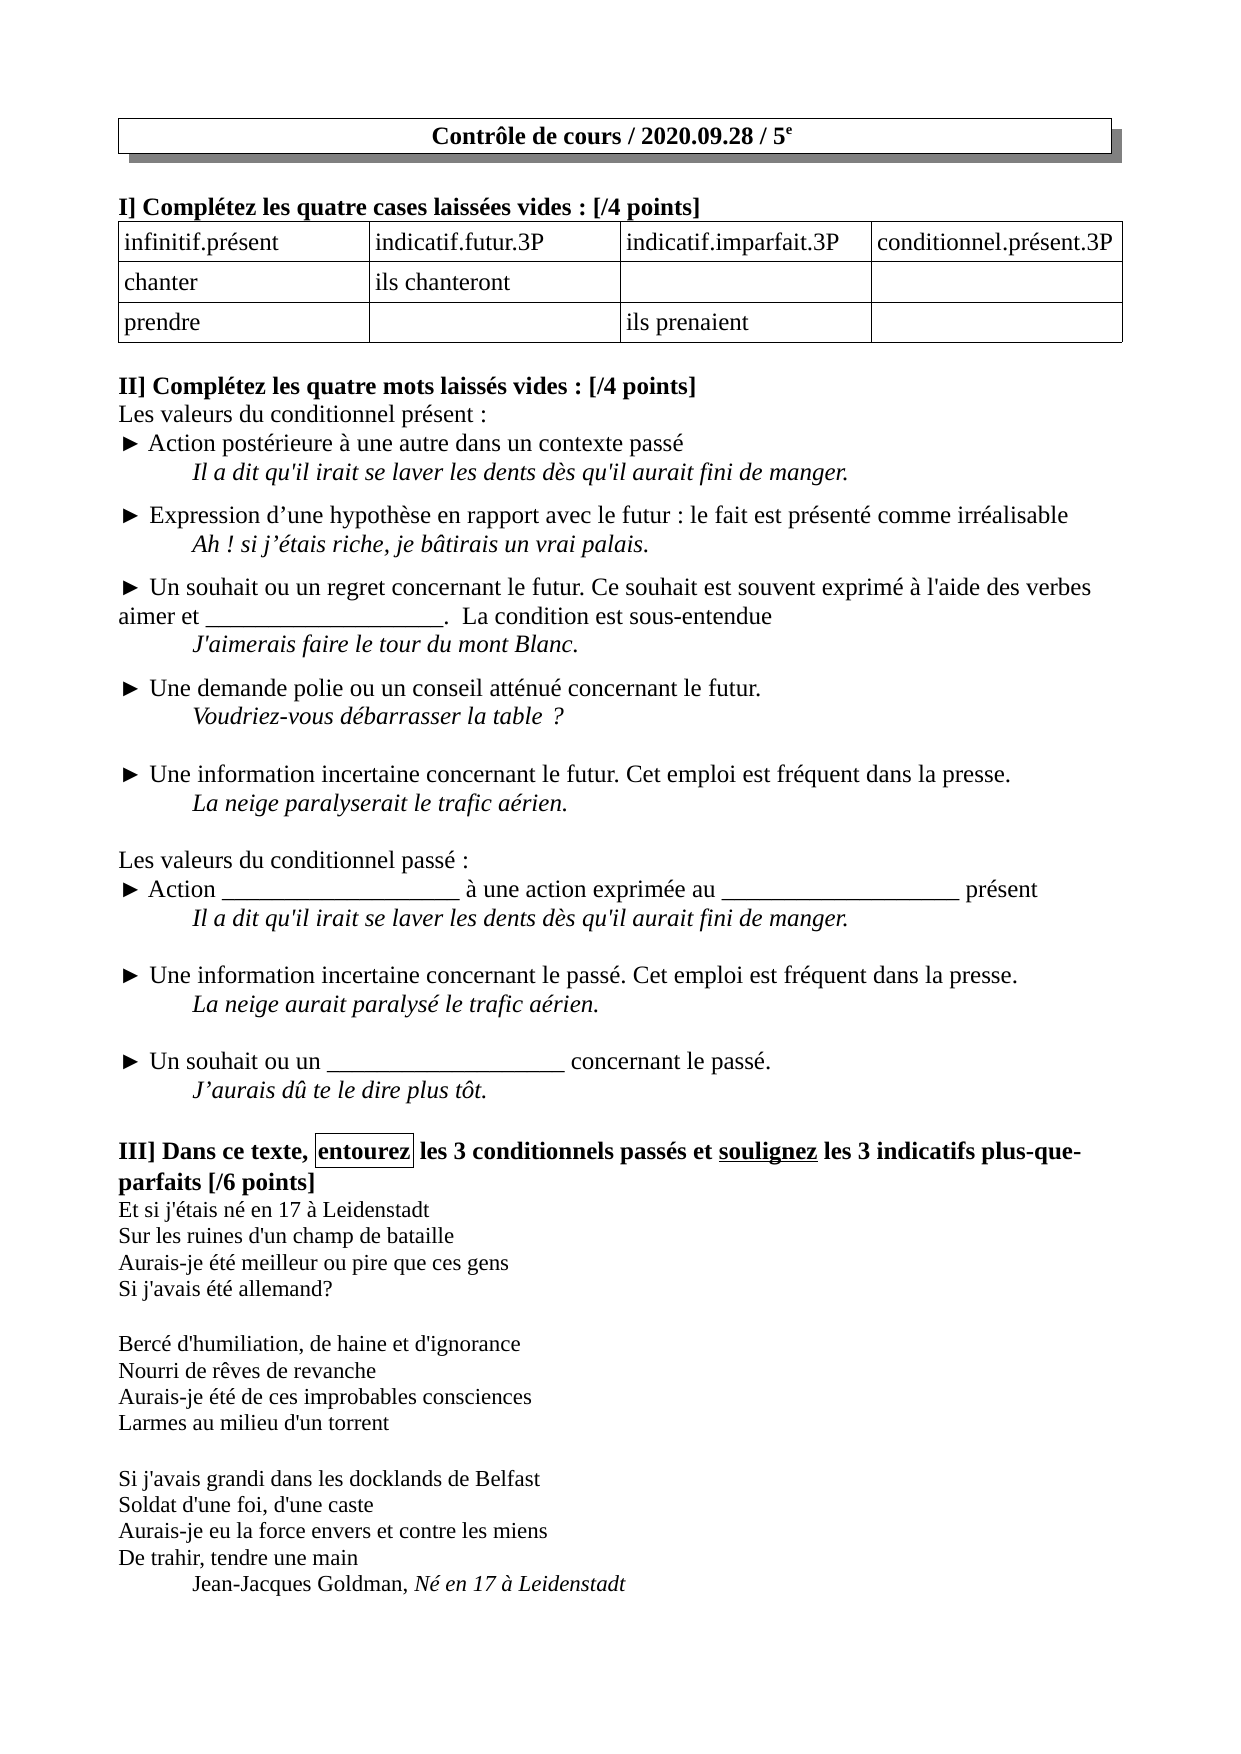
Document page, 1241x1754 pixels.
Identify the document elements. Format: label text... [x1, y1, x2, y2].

table_header indicatif.futur.3P [370, 222, 620, 261]
text De trahir, tendre une main [118, 1544, 1122, 1570]
table_header indicatif.imparfait.3P [621, 222, 871, 261]
text I] Complétez les quatre cases laissées vides : [/4 points] [118, 192, 1122, 221]
text Ah ! si j’étais riche, je bâtirais un vrai palais. [118, 529, 1122, 558]
text La neige aurait paralysé le trafic aérien. [118, 989, 1122, 1018]
text Si j'avais grandi dans les docklands de Belfast [118, 1464, 1122, 1491]
text Jean-Jacques Goldman, Né en 17 à Leidenstadt [118, 1570, 1122, 1596]
text Bercé d'humiliation, de haine et d'ignorance [118, 1330, 1122, 1357]
text Et si j'étais né en 17 à Leidenstadt [118, 1196, 1122, 1223]
text ► Une information incertaine concernant le passé. Cet emploi est fréquent dans la presse. [118, 960, 1122, 989]
table_header infinitif.présent [119, 222, 369, 261]
table_cell ils prenaient [621, 303, 871, 342]
text Aurais-je été meilleur ou pire que ces gens [118, 1249, 1122, 1275]
text Aurais-je été de ces improbables consciences [118, 1383, 1122, 1409]
table_cell prendre [119, 303, 369, 342]
text Sur les ruines d'un champ de bataille [118, 1223, 1122, 1249]
table_cell [872, 262, 1122, 302]
text Aurais-je eu la force envers et contre les miens [118, 1517, 1122, 1544]
text Larmes au milieu d'un torrent [118, 1409, 1122, 1436]
text La neige paralyserait le trafic aérien. [118, 788, 1122, 816]
text ► Action ___________________ à une action exprimée au ___________________ présent [118, 874, 1122, 903]
text Les valeurs du conditionnel présent : [118, 399, 1122, 428]
table_header conditionnel.présent.3P [872, 222, 1122, 261]
text Les valeurs du conditionnel passé : [118, 845, 1122, 874]
table_cell ils chanteront [370, 262, 620, 302]
table_cell chanter [119, 262, 369, 302]
text ► Un souhait ou un regret concernant le futur. Ce souhait est souvent exprimé à l'aide des verbes aimer et ___________________. La condition est sous-entendue [118, 572, 1122, 629]
text Il a dit qu'il irait se laver les dents dès qu'il aurait fini de manger. [118, 457, 1122, 486]
text ► Une information incertaine concernant le futur. Cet emploi est fréquent dans la presse. [118, 759, 1122, 788]
text Contrôle de cours / 2020.09.28 / 5e [119, 119, 1111, 153]
text Si j'avais été allemand? [118, 1275, 1122, 1302]
text ► Expression d’une hypothèse en rapport avec le futur : le fait est présenté comme irréalisable [118, 500, 1122, 529]
text ► Un souhait ou un ___________________ concernant le passé. [118, 1046, 1122, 1075]
table_cell [872, 303, 1122, 342]
text Soldat d'une foi, d'une caste [118, 1491, 1122, 1517]
text J’aurais dû te le dire plus tôt. [118, 1075, 1122, 1104]
table_cell [621, 262, 871, 302]
text III] Dans ce texte, entourez les 3 conditionnels passés et soulignez les 3 indicatifs plus-que-parfaits [/6 points] [118, 1133, 1122, 1196]
text ► Une demande polie ou un conseil atténué concernant le futur. [118, 673, 1122, 701]
text II] Complétez les quatre mots laissés vides : [/4 points] [118, 371, 1122, 399]
text ► Action postérieure à une autre dans un contexte passé [118, 428, 1122, 457]
text Il a dit qu'il irait se laver les dents dès qu'il aurait fini de manger. [118, 903, 1122, 931]
table_cell [370, 303, 620, 342]
text J'aimerais faire le tour du mont Blanc. [118, 629, 1122, 658]
text Nourri de rêves de revanche [118, 1357, 1122, 1383]
text Voudriez-vous débarrasser la table ? [118, 701, 1122, 730]
